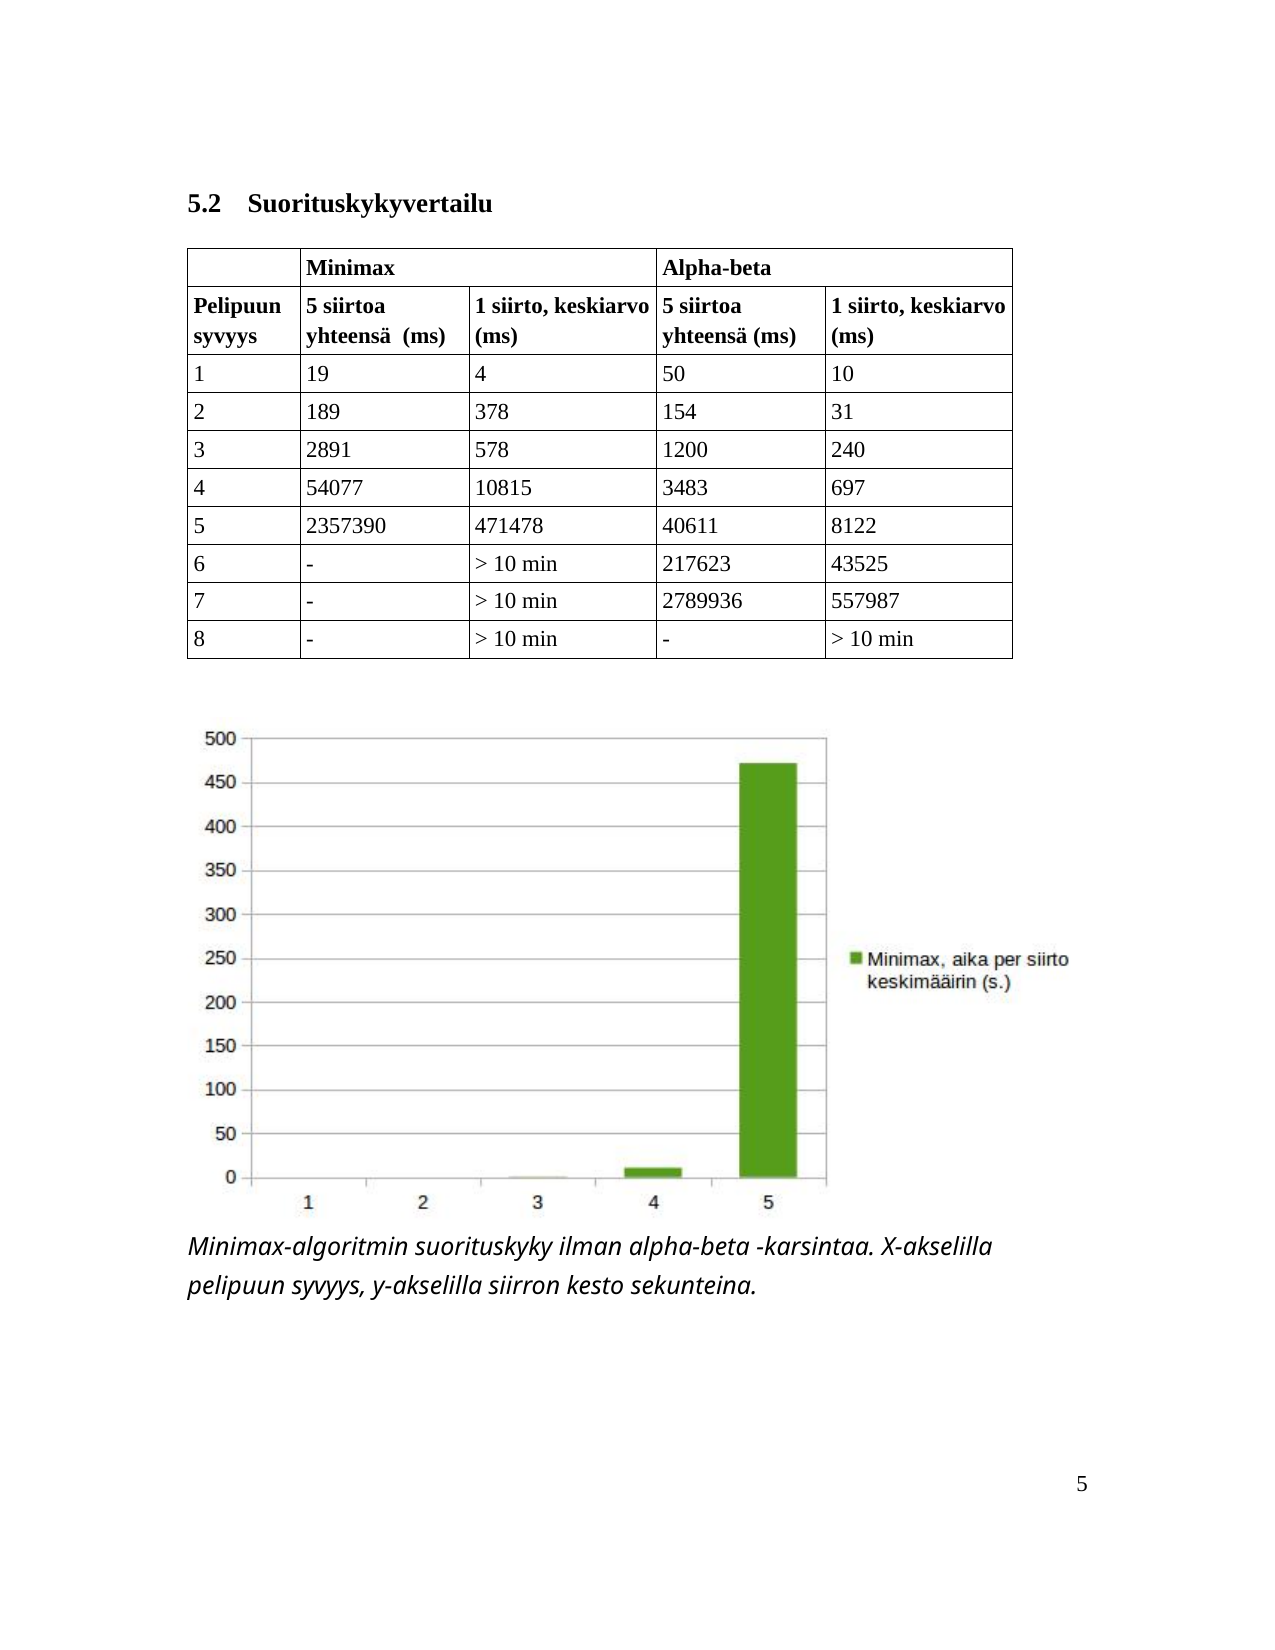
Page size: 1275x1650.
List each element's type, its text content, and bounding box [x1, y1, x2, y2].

table_cell 5 [188, 507, 300, 544]
subtitle Suorituskykyvertailu [187, 187, 1087, 219]
table_cell 31 [826, 393, 1012, 430]
table_cell > 10 min [826, 621, 1012, 658]
table_cell 4 [470, 355, 656, 392]
table_cell - [301, 583, 469, 620]
table_cell 10 [826, 355, 1012, 392]
table_cell - [301, 621, 469, 658]
table_cell 40611 [657, 507, 825, 544]
table_cell 5 siirtoa yhteensä (ms) [657, 287, 825, 354]
table_cell - [657, 621, 825, 658]
table_cell 1200 [657, 431, 825, 468]
table_cell 1 [188, 355, 300, 392]
table_cell 578 [470, 431, 656, 468]
table_cell 2 [188, 393, 300, 430]
table_cell 8122 [826, 507, 1012, 544]
table_cell 2891 [301, 431, 469, 468]
table_cell 8 [188, 621, 300, 658]
table_cell 697 [826, 469, 1012, 506]
table_cell 4 [188, 469, 300, 506]
table_cell 154 [657, 393, 825, 430]
table_cell 2357390 [301, 507, 469, 544]
table_cell 5 siirtoa yhteensä (ms) [301, 287, 469, 354]
text Minimax-algoritmin suorituskyky ilman alpha-beta -karsintaa. X-akselilla pelipuun syvyys, y-akselilla siirron kesto sekunteina. [187, 1224, 1087, 1301]
table_cell 10815 [470, 469, 656, 506]
table_cell > 10 min [470, 621, 656, 658]
table_cell - [301, 545, 469, 582]
table_cell 189 [301, 393, 469, 430]
table_header [188, 249, 300, 286]
table_cell 1 siirto, keskiarvo (ms) [826, 287, 1012, 354]
table_cell > 10 min [470, 583, 656, 620]
table_cell 240 [826, 431, 1012, 468]
table_header Minimax [301, 249, 656, 286]
table_cell 3483 [657, 469, 825, 506]
table_cell 3 [188, 431, 300, 468]
table_cell > 10 min [470, 545, 656, 582]
table_cell 378 [470, 393, 656, 430]
table_cell Pelipuun syvyys [188, 287, 300, 354]
table_cell 1 siirto, keskiarvo (ms) [470, 287, 656, 354]
table_cell 2789936 [657, 583, 825, 620]
table_cell 7 [188, 583, 300, 620]
table_cell 54077 [301, 469, 469, 506]
table_header Alpha-beta [657, 249, 1012, 286]
table_cell 6 [188, 545, 300, 582]
picture [187, 717, 1088, 1224]
table_cell 50 [657, 355, 825, 392]
table_cell 217623 [657, 545, 825, 582]
table_cell 43525 [826, 545, 1012, 582]
table_cell 471478 [470, 507, 656, 544]
table_cell 19 [301, 355, 469, 392]
table_cell 557987 [826, 583, 1012, 620]
